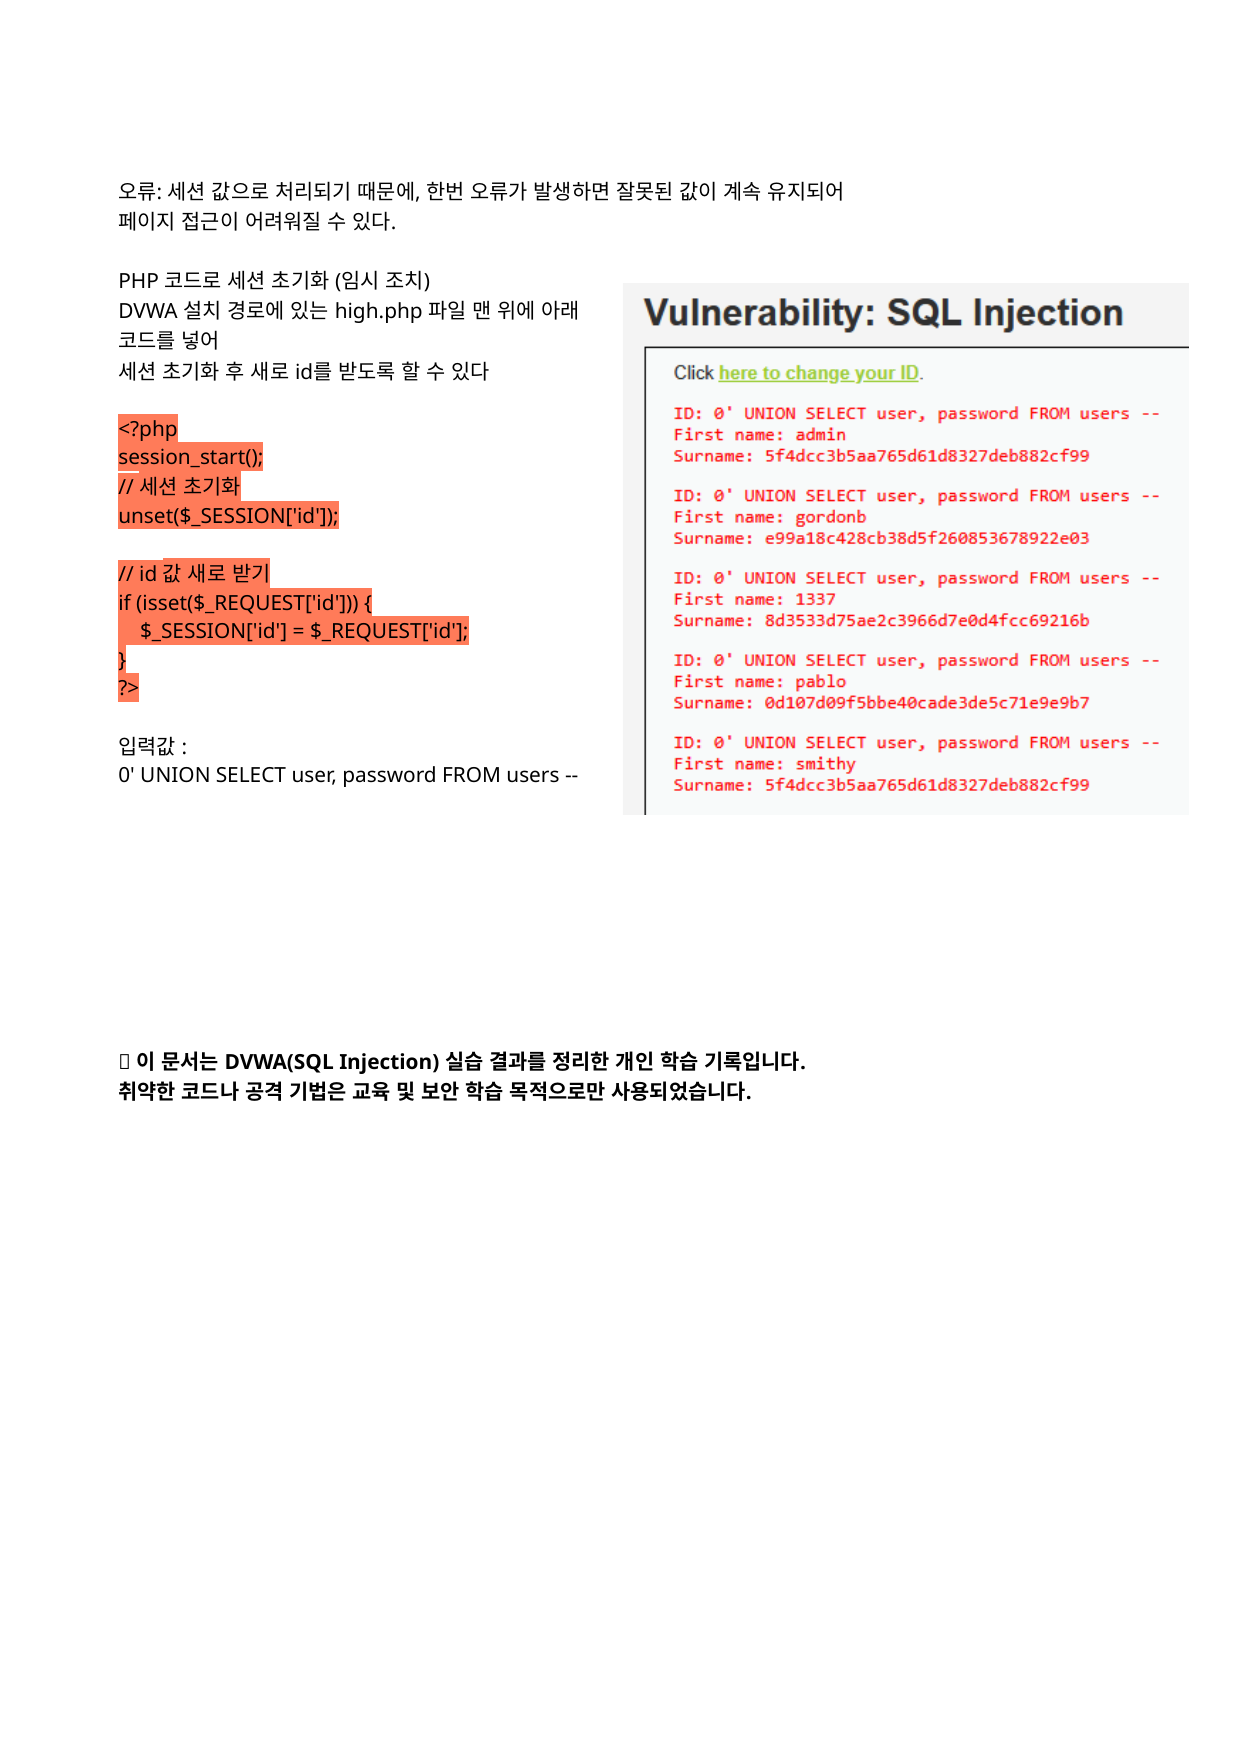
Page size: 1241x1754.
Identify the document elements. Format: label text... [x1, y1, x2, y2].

text 0' UNION SELECT user, password FROM users -- [118, 761, 622, 789]
text } [118, 645, 622, 673]
text 페이지 접근이 어려워질 수 있다. [118, 205, 1122, 236]
picture [622, 283, 1189, 815]
text PHP 코드로 세션 초기화 (임시 조치) [118, 264, 1122, 294]
text <?php [118, 414, 622, 442]
text 세션 초기화 후 새로 id를 받도록 할 수 있다 [118, 355, 622, 385]
text 취약한 코드나 공격 기법은 교육 및 보안 학습 목적으로만 사용되었습니다. [118, 1075, 1122, 1106]
text $_SESSION['id'] = $_REQUEST['id']; [118, 616, 622, 645]
text 📌 이 문서는 DVWA(SQL Injection) 실습 결과를 정리한 개인 학습 기록입니다. [118, 1045, 1122, 1075]
text 오류: 세션 값으로 처리되기 때문에, 한번 오류가 발생하면 잘못된 값이 계속 유지되어 [118, 175, 1122, 205]
text DVWA 설치 경로에 있는 high.php 파일 맨 위에 아래 코드를 넣어 [118, 294, 622, 355]
text 입력값 : [118, 730, 622, 761]
text unset($_SESSION['id']); [118, 501, 622, 529]
text ?> [118, 673, 622, 702]
text // 세션 초기화 [118, 471, 622, 501]
text if (isset($_REQUEST['id'])) { [118, 588, 622, 616]
text session_start(); [118, 442, 622, 471]
text // id 값 새로 받기 [118, 558, 622, 588]
